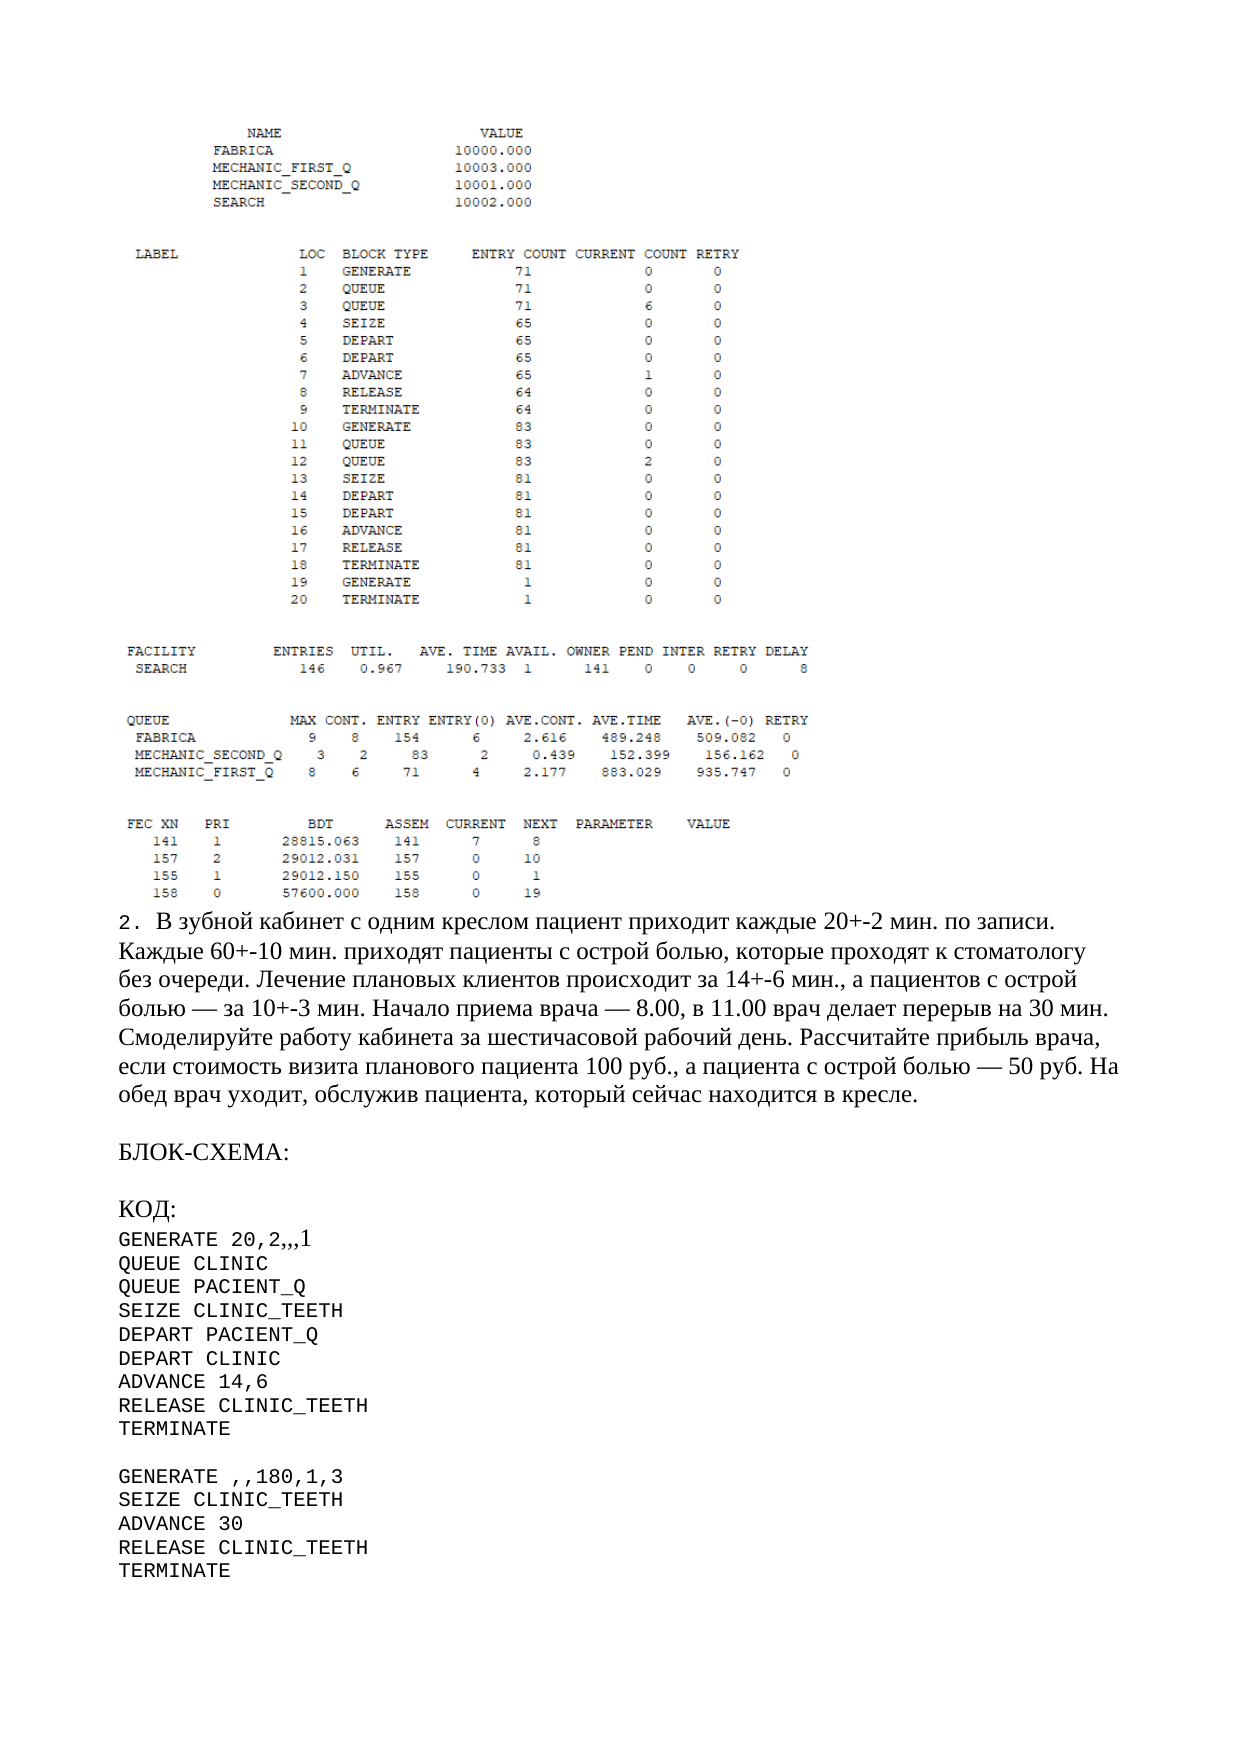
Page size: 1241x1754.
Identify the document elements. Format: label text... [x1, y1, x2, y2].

text ADVANCE 14,6 [118, 1371, 1122, 1395]
text GENERATE 20,2,,,1 [118, 1223, 1122, 1253]
text QUEUE CLINIC [118, 1253, 1122, 1277]
text DEPART CLINIC [118, 1347, 1122, 1371]
text QUEUE PACIENT_Q [118, 1277, 1122, 1300]
text RELEASE CLINIC_TEETH [118, 1537, 1122, 1560]
picture [118, 118, 819, 907]
text GENERATE ,,180,1,3 [118, 1466, 1122, 1489]
text SEIZE CLINIC_TEETH [118, 1300, 1122, 1324]
text DEPART PACIENT_Q [118, 1324, 1122, 1347]
text SEIZE CLINIC_TEETH [118, 1489, 1122, 1513]
text БЛОК-СХЕМА: [118, 1137, 1122, 1166]
text 2. В зубной кабинет с одним креслом пациент приходит каждые 20+-2 мин. по записи. Каждые 60+-10 мин. приходят пациенты с острой болью, которые проходят к стоматологу без очереди. Лечение плановых клиентов происходит за 14+-6 мин., а пациентов с острой болью — за 10+-3 мин. Начало приема врача — 8.00, в 11.00 врач делает перерыв на 30 мин. Смоделируйте работу кабинета за шестичасовой рабочий день. Рассчитайте прибыль врача, если стоимость визита планового пациента 100 руб., а пациента с острой болью — 50 руб. На обед врач уходит, обслужив пациента, который сейчас находится в кресле. [118, 906, 1122, 1108]
text КОД: [118, 1194, 1122, 1223]
text ADVANCE 30 [118, 1513, 1122, 1537]
text RELEASE CLINIC_TEETH [118, 1395, 1122, 1418]
text TERMINATE [118, 1418, 1122, 1442]
text TERMINATE [118, 1560, 1122, 1584]
